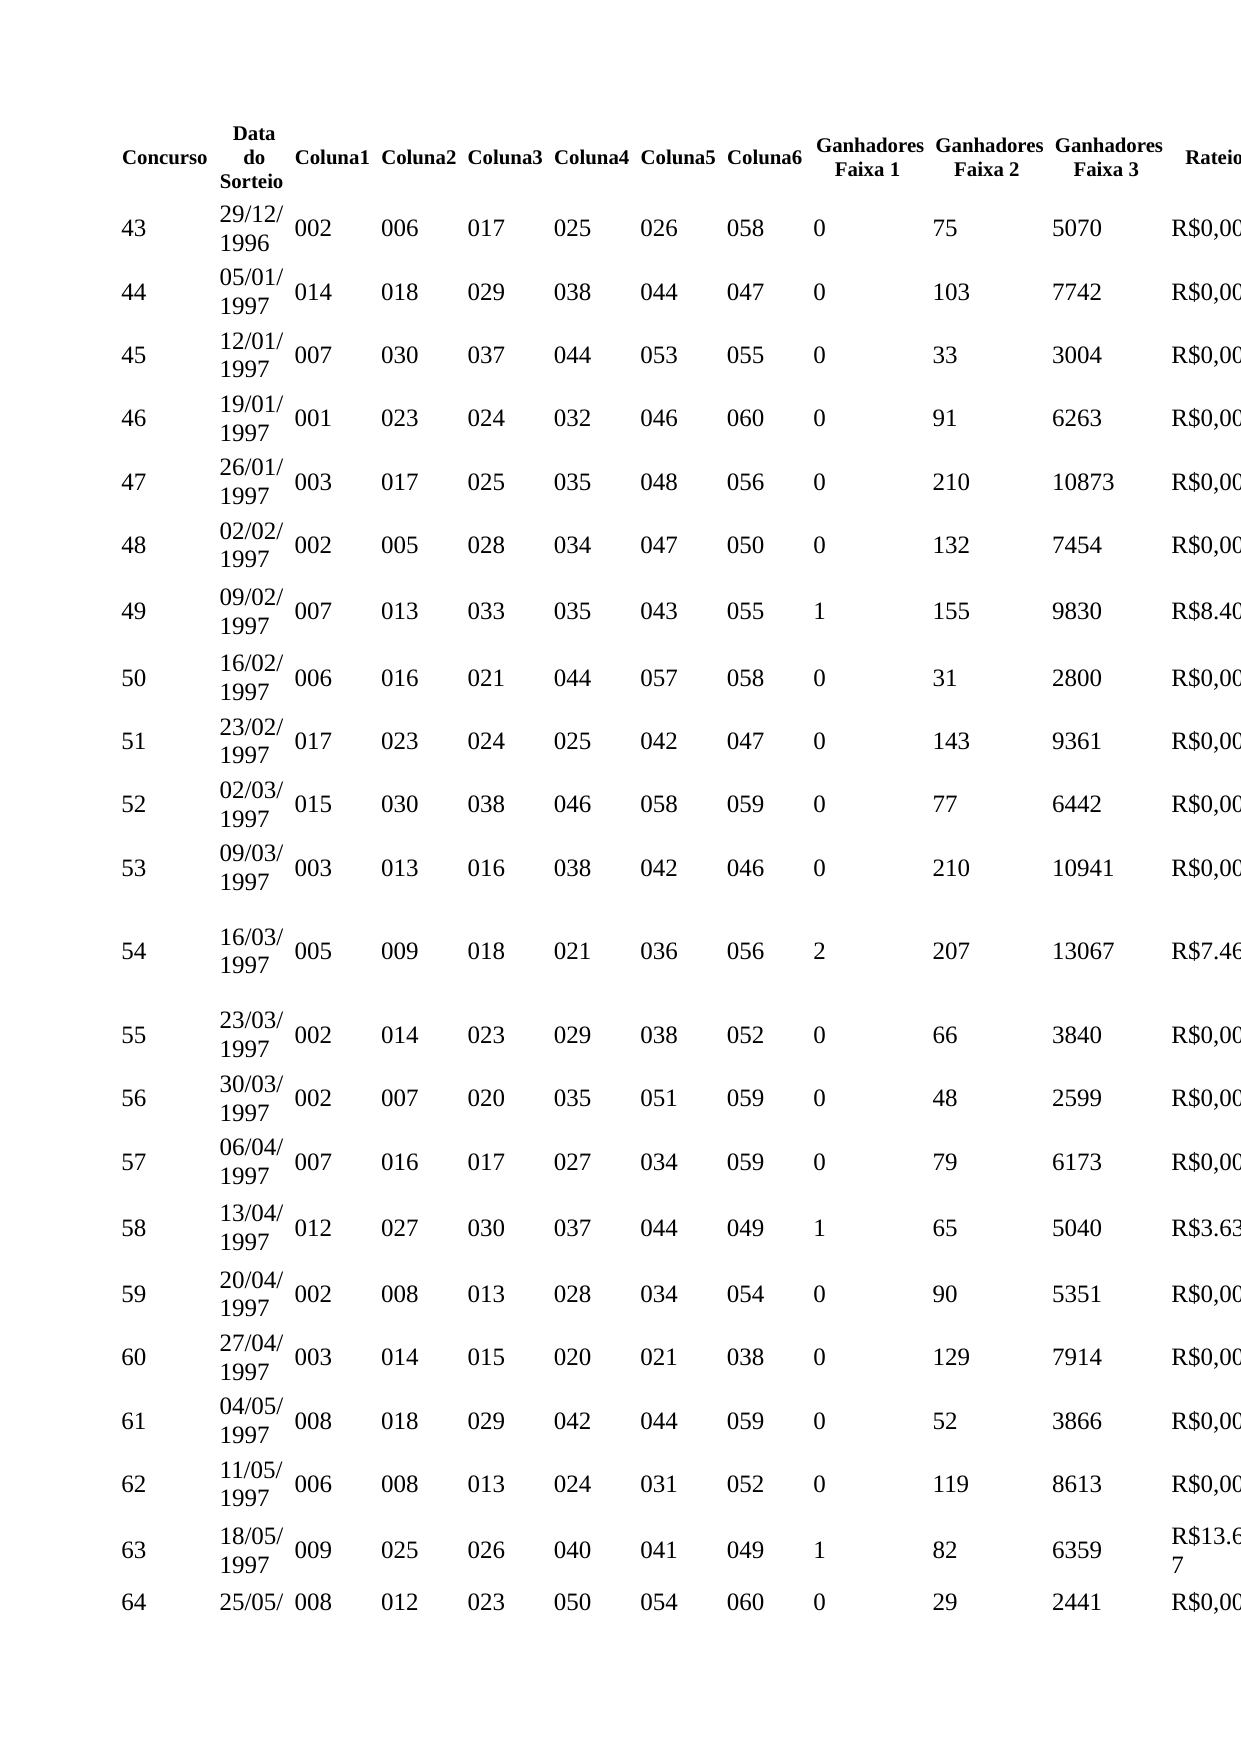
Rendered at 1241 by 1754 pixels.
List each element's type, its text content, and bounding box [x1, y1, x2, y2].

table_cell 014 [291, 260, 378, 323]
table_cell 006 [291, 645, 378, 709]
table_cell 02/03/1997 [216, 772, 291, 835]
table_cell 3866 [1049, 1389, 1168, 1452]
table_cell 055 [724, 576, 810, 645]
table_cell 059 [724, 772, 810, 835]
table_cell R$0,00 [1168, 645, 1240, 709]
table_cell 052 [724, 1452, 810, 1515]
table_cell R$0,00 [1168, 1452, 1240, 1515]
table_cell 038 [637, 1003, 724, 1066]
table_cell 026 [637, 196, 724, 259]
table_cell 055 [724, 323, 810, 386]
table_cell 003 [291, 835, 378, 899]
table_cell 1 [810, 1515, 929, 1584]
table_cell 12/01/1997 [216, 323, 291, 386]
table_cell 18/05/1997 [216, 1515, 291, 1584]
table_cell 5040 [1049, 1193, 1168, 1262]
table_cell 143 [930, 709, 1049, 772]
table_cell 16/03/1997 [216, 899, 291, 1003]
table_cell 7742 [1049, 260, 1168, 323]
table_cell 058 [724, 196, 810, 259]
table_cell 82 [930, 1515, 1049, 1584]
table_cell 45 [118, 323, 216, 386]
table_cell 007 [291, 323, 378, 386]
table_cell 025 [378, 1515, 464, 1584]
table_cell 025 [464, 450, 551, 513]
table_cell 79 [930, 1129, 1049, 1193]
table_cell 059 [724, 1389, 810, 1452]
table_cell R$0,00 [1168, 1585, 1240, 1619]
table_cell R$0,00 [1168, 513, 1240, 576]
table_cell 005 [291, 899, 378, 1003]
table_cell 59 [118, 1262, 216, 1325]
table_cell 30/03/1997 [216, 1066, 291, 1129]
table_cell 77 [930, 772, 1049, 835]
table_cell 023 [464, 1003, 551, 1066]
table_cell 26/01/1997 [216, 450, 291, 513]
table_cell 57 [118, 1129, 216, 1193]
table_cell 129 [930, 1325, 1049, 1388]
table_cell 058 [724, 645, 810, 709]
table_cell 034 [637, 1262, 724, 1325]
table_cell 034 [551, 513, 637, 576]
table_cell 0 [810, 1585, 929, 1619]
table_cell 002 [291, 513, 378, 576]
table_cell 059 [724, 1129, 810, 1193]
table_cell R$0,00 [1168, 386, 1240, 449]
table_cell 09/03/1997 [216, 835, 291, 899]
table_cell 002 [291, 196, 378, 259]
table_cell 0 [810, 1389, 929, 1452]
table_cell 008 [291, 1389, 378, 1452]
table_cell 1 [810, 1193, 929, 1262]
table_cell 016 [464, 835, 551, 899]
table_cell 0 [810, 1262, 929, 1325]
table_header Coluna3 [464, 118, 551, 196]
table_cell 0 [810, 513, 929, 576]
table_cell 23/03/1997 [216, 1003, 291, 1066]
table_cell 027 [378, 1193, 464, 1262]
table_cell R$0,00 [1168, 1262, 1240, 1325]
table_cell 021 [464, 645, 551, 709]
table_cell 9830 [1049, 576, 1168, 645]
table_cell 053 [637, 323, 724, 386]
table_cell R$0,00 [1168, 835, 1240, 899]
table_cell 48 [930, 1066, 1049, 1129]
table_cell 62 [118, 1452, 216, 1515]
table_cell 007 [378, 1066, 464, 1129]
table_cell 008 [378, 1452, 464, 1515]
table_cell 009 [378, 899, 464, 1003]
table_cell 018 [464, 899, 551, 1003]
table_cell 021 [637, 1325, 724, 1388]
table_cell 6173 [1049, 1129, 1168, 1193]
table_cell R$3.631.304,91 [1168, 1193, 1240, 1262]
table_cell 64 [118, 1585, 216, 1619]
table_cell 036 [637, 899, 724, 1003]
table_cell 023 [464, 1585, 551, 1619]
table_cell 040 [551, 1515, 637, 1584]
table_cell 58 [118, 1193, 216, 1262]
table_cell 75 [930, 196, 1049, 259]
table_cell 027 [551, 1129, 637, 1193]
table_cell 047 [724, 709, 810, 772]
table_cell 024 [551, 1452, 637, 1515]
table_cell 10941 [1049, 835, 1168, 899]
table_cell 014 [378, 1003, 464, 1066]
table_cell 046 [637, 386, 724, 449]
table_cell 0 [810, 1452, 929, 1515]
table_cell 2800 [1049, 645, 1168, 709]
table_cell 044 [637, 1389, 724, 1452]
table_cell R$0,00 [1168, 323, 1240, 386]
table_cell 014 [378, 1325, 464, 1388]
table_cell 002 [291, 1262, 378, 1325]
table_cell 29/12/1996 [216, 196, 291, 259]
table_cell 016 [378, 1129, 464, 1193]
table_header Coluna4 [551, 118, 637, 196]
table_cell 0 [810, 645, 929, 709]
table_cell 007 [291, 1129, 378, 1193]
table_cell 002 [291, 1003, 378, 1066]
table_header Coluna1 [291, 118, 378, 196]
table_cell 013 [464, 1262, 551, 1325]
table_cell 030 [378, 323, 464, 386]
table_cell 026 [464, 1515, 551, 1584]
table_cell 09/02/1997 [216, 576, 291, 645]
table_cell 013 [378, 576, 464, 645]
table_cell 52 [118, 772, 216, 835]
table_header Ganhadores Faixa 3 [1049, 118, 1168, 196]
table_cell 60 [118, 1325, 216, 1388]
table_header Coluna6 [724, 118, 810, 196]
table_cell 025 [551, 196, 637, 259]
table_cell 007 [291, 576, 378, 645]
table_cell 042 [637, 835, 724, 899]
table_cell 025 [551, 709, 637, 772]
table_cell 029 [464, 260, 551, 323]
table_cell 7914 [1049, 1325, 1168, 1388]
table_cell 16/02/1997 [216, 645, 291, 709]
table_cell 0 [810, 772, 929, 835]
table_cell 018 [378, 260, 464, 323]
table_cell 06/04/1997 [216, 1129, 291, 1193]
table_cell 0 [810, 260, 929, 323]
table_cell 035 [551, 576, 637, 645]
table_cell 030 [378, 772, 464, 835]
table_cell 3840 [1049, 1003, 1168, 1066]
table_cell 043 [637, 576, 724, 645]
table_cell 030 [464, 1193, 551, 1262]
table_cell 5351 [1049, 1262, 1168, 1325]
table_cell 024 [464, 386, 551, 449]
table_cell 006 [291, 1452, 378, 1515]
table_cell 001 [291, 386, 378, 449]
table_cell R$13.680.019,57 [1168, 1515, 1240, 1584]
table_cell 43 [118, 196, 216, 259]
table_cell 020 [551, 1325, 637, 1388]
table_cell 46 [118, 386, 216, 449]
table_cell 012 [291, 1193, 378, 1262]
table_header Coluna2 [378, 118, 464, 196]
table_cell 90 [930, 1262, 1049, 1325]
table_header Coluna5 [637, 118, 724, 196]
table_cell R$0,00 [1168, 772, 1240, 835]
table_cell 19/01/1997 [216, 386, 291, 449]
table_cell 015 [291, 772, 378, 835]
table_cell 2599 [1049, 1066, 1168, 1129]
table_cell 015 [464, 1325, 551, 1388]
table_cell R$7.469.653,99 [1168, 899, 1240, 1003]
table_cell 3004 [1049, 323, 1168, 386]
table_cell 61 [118, 1389, 216, 1452]
table_cell 046 [724, 835, 810, 899]
table_cell 103 [930, 260, 1049, 323]
table_cell 50 [118, 645, 216, 709]
table_cell R$0,00 [1168, 709, 1240, 772]
table_cell 020 [464, 1066, 551, 1129]
table_cell 23/02/1997 [216, 709, 291, 772]
table_cell 002 [291, 1066, 378, 1129]
table_cell R$0,00 [1168, 196, 1240, 259]
table_cell 0 [810, 450, 929, 513]
table_cell 008 [291, 1585, 378, 1619]
table_cell 29 [930, 1585, 1049, 1619]
table_cell 060 [724, 1585, 810, 1619]
table_cell 009 [291, 1515, 378, 1584]
table_cell 035 [551, 450, 637, 513]
table_cell 044 [637, 1193, 724, 1262]
table_cell 038 [551, 835, 637, 899]
table_cell 04/05/1997 [216, 1389, 291, 1452]
table_cell 49 [118, 576, 216, 645]
table_cell 56 [118, 1066, 216, 1129]
table_cell 0 [810, 196, 929, 259]
table_cell R$0,00 [1168, 1129, 1240, 1193]
table_cell 044 [637, 260, 724, 323]
table_cell 210 [930, 450, 1049, 513]
table_cell 47 [118, 450, 216, 513]
table_cell R$0,00 [1168, 1325, 1240, 1388]
table_cell 038 [464, 772, 551, 835]
table_cell 023 [378, 709, 464, 772]
table_cell 013 [464, 1452, 551, 1515]
table_header Ganhadores Faixa 1 [810, 118, 929, 196]
table_cell 031 [637, 1452, 724, 1515]
table_cell 042 [551, 1389, 637, 1452]
table_cell 052 [724, 1003, 810, 1066]
table_cell 054 [724, 1262, 810, 1325]
table_cell R$8.405.156,76 [1168, 576, 1240, 645]
table_cell 008 [378, 1262, 464, 1325]
table_cell 2 [810, 899, 929, 1003]
table_cell 13067 [1049, 899, 1168, 1003]
table_cell 024 [464, 709, 551, 772]
table_cell 0 [810, 323, 929, 386]
table_cell 6442 [1049, 772, 1168, 835]
table_cell 049 [724, 1515, 810, 1584]
table_cell 1 [810, 576, 929, 645]
table_cell 041 [637, 1515, 724, 1584]
table_cell 049 [724, 1193, 810, 1262]
table_cell 155 [930, 576, 1049, 645]
table_cell 003 [291, 1325, 378, 1388]
table_cell 037 [551, 1193, 637, 1262]
table_cell 047 [637, 513, 724, 576]
table_cell 012 [378, 1585, 464, 1619]
table_cell 028 [551, 1262, 637, 1325]
table_cell 051 [637, 1066, 724, 1129]
table_cell 044 [551, 323, 637, 386]
table_cell 33 [930, 323, 1049, 386]
table_cell 44 [118, 260, 216, 323]
table_cell 018 [378, 1389, 464, 1452]
table_cell 035 [551, 1066, 637, 1129]
table_cell 132 [930, 513, 1049, 576]
table_cell 5070 [1049, 196, 1168, 259]
table_cell 0 [810, 386, 929, 449]
table_cell 6359 [1049, 1515, 1168, 1584]
table_cell R$0,00 [1168, 450, 1240, 513]
table_cell 058 [637, 772, 724, 835]
table_cell 119 [930, 1452, 1049, 1515]
table_cell R$0,00 [1168, 260, 1240, 323]
table_cell 91 [930, 386, 1049, 449]
table_cell 060 [724, 386, 810, 449]
table_cell 53 [118, 835, 216, 899]
table_cell 66 [930, 1003, 1049, 1066]
table_cell 54 [118, 899, 216, 1003]
table_cell 55 [118, 1003, 216, 1066]
table_cell 038 [551, 260, 637, 323]
table_cell 27/04/1997 [216, 1325, 291, 1388]
table_cell R$0,00 [1168, 1003, 1240, 1066]
table_cell 005 [378, 513, 464, 576]
table_cell 63 [118, 1515, 216, 1584]
table_cell 033 [464, 576, 551, 645]
table_cell 6263 [1049, 386, 1168, 449]
table_cell 65 [930, 1193, 1049, 1262]
table_cell 0 [810, 1066, 929, 1129]
table_cell 05/01/1997 [216, 260, 291, 323]
table_cell 057 [637, 645, 724, 709]
table_cell 0 [810, 1003, 929, 1066]
table_cell 042 [637, 709, 724, 772]
table_cell 050 [551, 1585, 637, 1619]
table_cell 0 [810, 1129, 929, 1193]
table_cell 046 [551, 772, 637, 835]
table_cell 11/05/1997 [216, 1452, 291, 1515]
table_cell R$0,00 [1168, 1066, 1240, 1129]
table_cell 029 [464, 1389, 551, 1452]
table_cell 038 [724, 1325, 810, 1388]
table_cell 0 [810, 709, 929, 772]
table_cell 050 [724, 513, 810, 576]
table_header Concurso [118, 118, 216, 196]
table_cell 017 [291, 709, 378, 772]
table_cell 7454 [1049, 513, 1168, 576]
table_cell 016 [378, 645, 464, 709]
table_cell 2441 [1049, 1585, 1168, 1619]
table_cell 023 [378, 386, 464, 449]
table_header Data do Sorteio [216, 118, 291, 196]
table_cell 037 [464, 323, 551, 386]
table_cell 51 [118, 709, 216, 772]
table_cell 013 [378, 835, 464, 899]
table_cell 006 [378, 196, 464, 259]
table_cell 017 [378, 450, 464, 513]
table_cell 017 [464, 1129, 551, 1193]
table_cell 02/02/1997 [216, 513, 291, 576]
table_cell 10873 [1049, 450, 1168, 513]
table_cell 52 [930, 1389, 1049, 1452]
table_cell 029 [551, 1003, 637, 1066]
table_header Ganhadores Faixa 2 [930, 118, 1049, 196]
table_cell 056 [724, 899, 810, 1003]
table_cell 059 [724, 1066, 810, 1129]
table_cell 210 [930, 835, 1049, 899]
table_cell 056 [724, 450, 810, 513]
table_cell 207 [930, 899, 1049, 1003]
table_cell 0 [810, 1325, 929, 1388]
table_cell 034 [637, 1129, 724, 1193]
table_cell 021 [551, 899, 637, 1003]
table_cell 028 [464, 513, 551, 576]
table_cell 25/05/ [216, 1585, 291, 1619]
table_cell 003 [291, 450, 378, 513]
table_cell 48 [118, 513, 216, 576]
table_cell R$0,00 [1168, 1389, 1240, 1452]
table_cell 047 [724, 260, 810, 323]
table_cell 31 [930, 645, 1049, 709]
table_cell 032 [551, 386, 637, 449]
table_cell 13/04/1997 [216, 1193, 291, 1262]
table_cell 044 [551, 645, 637, 709]
table_cell 9361 [1049, 709, 1168, 772]
table_header Rateio Faixa 1 [1168, 118, 1240, 196]
table_cell 017 [464, 196, 551, 259]
table_cell 20/04/1997 [216, 1262, 291, 1325]
table_cell 048 [637, 450, 724, 513]
table_cell 8613 [1049, 1452, 1168, 1515]
table_cell 054 [637, 1585, 724, 1619]
table_cell 0 [810, 835, 929, 899]
